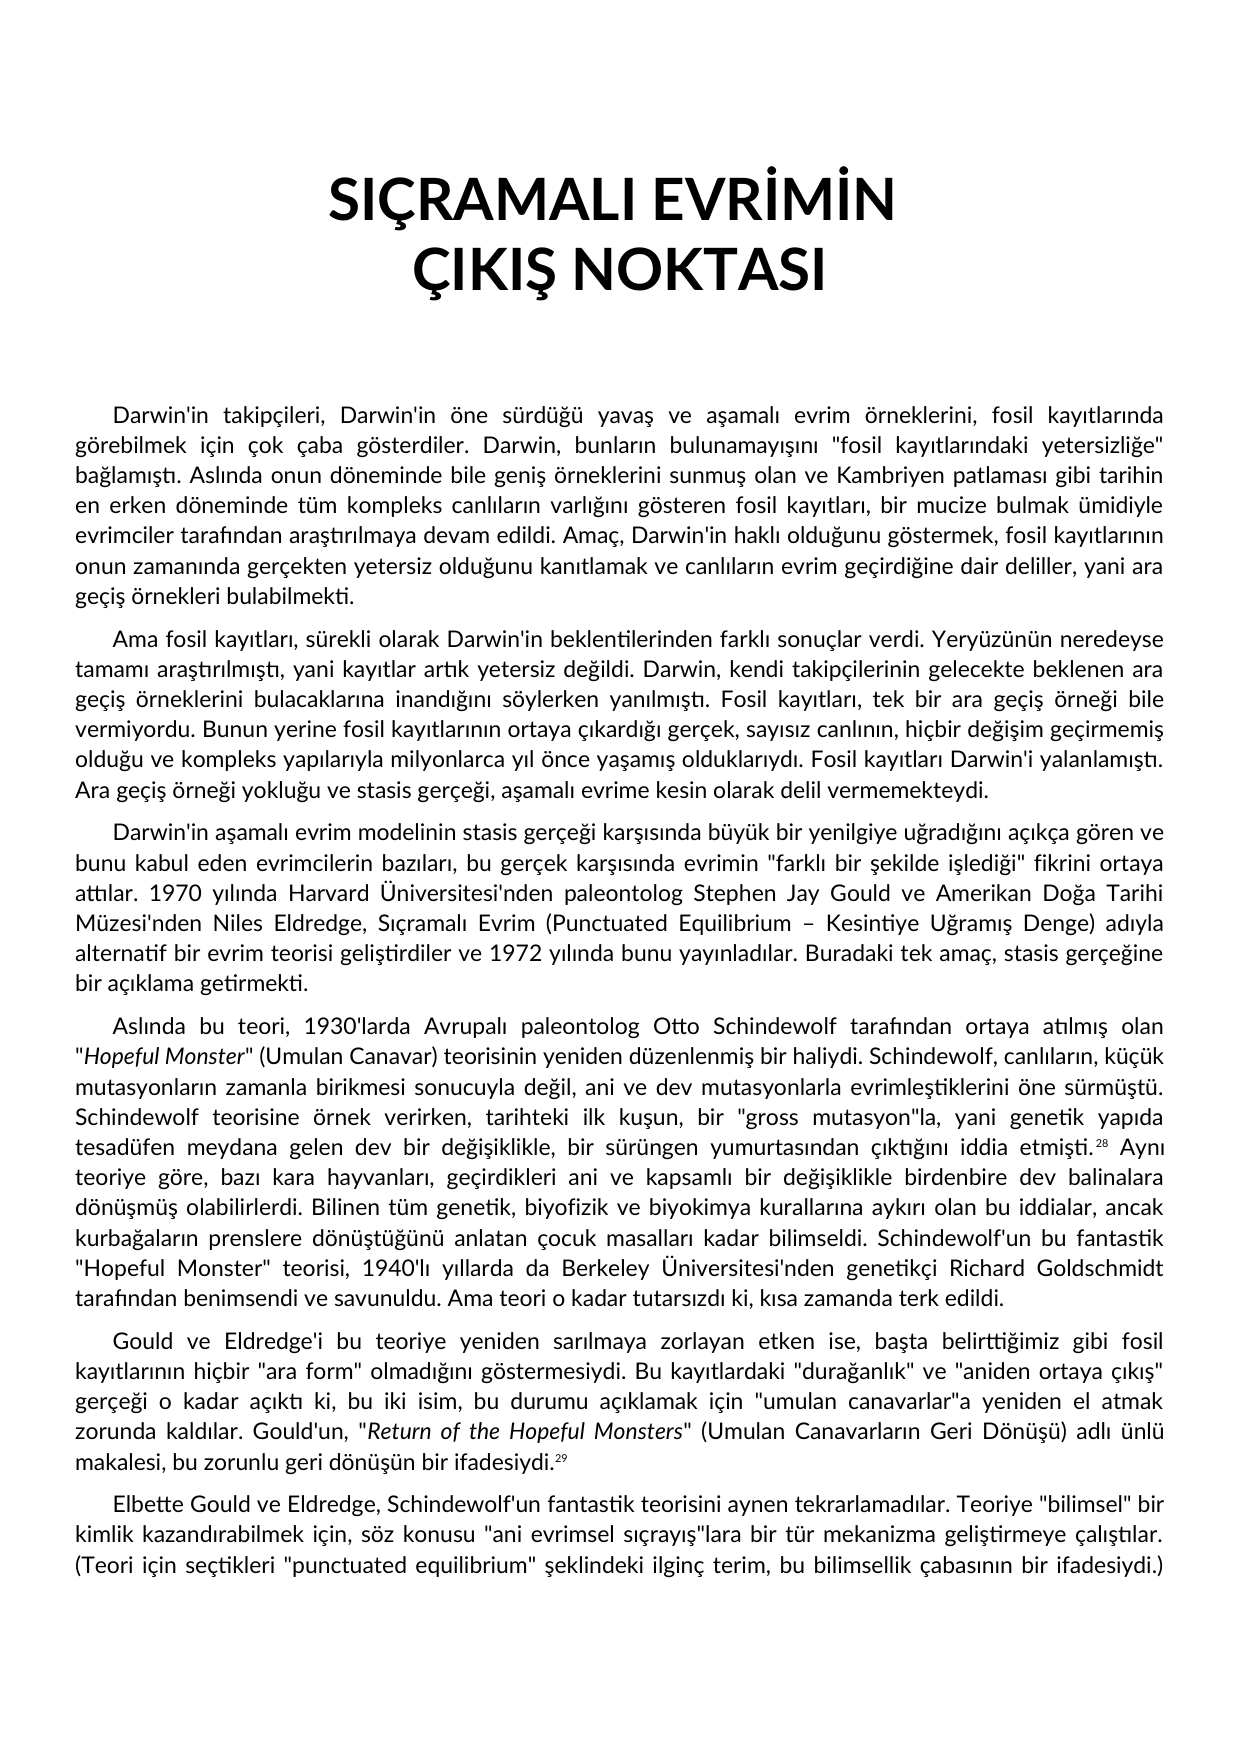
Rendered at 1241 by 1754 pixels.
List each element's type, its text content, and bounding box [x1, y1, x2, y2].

text Darwin'in takipçileri, Darwin'in öne sürdüğü yavaş ve aşamalı evrim örneklerini, fosil kayıtlarında görebilmek için çok çaba gösterdiler. Darwin, bunların bulunamayışını "fosil kayıtlarındaki yetersizliğe" bağlamıştı. Aslında onun döneminde bile geniş örneklerini sunmuş olan ve Kambriyen patlaması gibi tarihin en erken döneminde tüm kompleks canlıların varlığını gösteren fosil kayıtları, bir mucize bulmak ümidiyle evrimciler tarafından araştırılmaya devam edildi. Amaç, Darwin'in haklı olduğunu göstermek, fosil kayıtlarının onun zamanında gerçekten yetersiz olduğunu kanıtlamak ve canlıların evrim geçirdiğine dair deliller, yani ara geçiş örnekleri bulabilmekti. [75, 400, 1165, 609]
subtitle SIÇRAMALI EVRİMİN ÇIKIŞ NOKTASI [75, 162, 1165, 302]
text Gould ve Eldredge'i bu teoriye yeniden sarılmaya zorlayan etken ise, başta belirttiğimiz gibi fosil kayıtlarının hiçbir "ara form" olmadığını göstermesiydi. Bu kayıtlardaki "durağanlık" ve "aniden ortaya çıkış" gerçeği o kadar açıktı ki, bu iki isim, bu durumu açıklamak için "umulan canavarlar"a yeniden el atmak zorunda kaldılar. Gould'un, "Return of the Hopeful Monsters" (Umulan Canavarların Geri Dönüşü) adlı ünlü makalesi, bu zorunlu geri dönüşün bir ifadesiydi.29 [75, 1326, 1165, 1475]
text Darwin'in aşamalı evrim modelinin stasis gerçeği karşısında büyük bir yenilgiye uğradığını açıkça gören ve bunu kabul eden evrimcilerin bazıları, bu gerçek karşısında evrimin "farklı bir şekilde işlediği" fikrini ortaya attılar. 1970 yılında Harvard Üniversitesi'nden paleontolog Stephen Jay Gould ve Amerikan Doğa Tarihi Müzesi'nden Niles Eldredge, Sıçramalı Evrim (Punctuated Equilibrium – Kesintiye Uğramış Denge) adıyla alternatif bir evrim teorisi geliştirdiler ve 1972 yılında bunu yayınladılar. Buradaki tek amaç, stasis gerçeğine bir açıklama getirmekti. [75, 818, 1165, 997]
text Aslında bu teori, 1930'larda Avrupalı paleontolog Otto Schindewolf tarafından ortaya atılmış olan "Hopeful Monster" (Umulan Canavar) teorisinin yeniden düzenlenmiş bir haliydi. Schindewolf, canlıların, küçük mutasyonların zamanla birikmesi sonucuyla değil, ani ve dev mutasyonlarla evrimleştiklerini öne sürmüştü. Schindewolf teorisine örnek verirken, tarihteki ilk kuşun, bir "gross mutasyon"la, yani genetik yapıda tesadüfen meydana gelen dev bir değişiklikle, bir sürüngen yumurtasından çıktığını iddia etmişti.28 Aynı teoriye göre, bazı kara hayvanları, geçirdikleri ani ve kapsamlı bir değişiklikle birdenbire dev balinalara dönüşmüş olabilirlerdi. Bilinen tüm genetik, biyofizik ve biyokimya kurallarına aykırı olan bu iddialar, ancak kurbağaların prenslere dönüştüğünü anlatan çocuk masalları kadar bilimseldi. Schindewolf'un bu fantastik "Hopeful Monster" teorisi, 1940'lı yıllarda da Berkeley Üniversitesi'nden genetikçi Richard Goldschmidt tarafından benimsendi ve savunuldu. Ama teori o kadar tutarsızdı ki, kısa zamanda terk edildi. [75, 1012, 1165, 1311]
text Elbette Gould ve Eldredge, Schindewolf'un fantastik teorisini aynen tekrarlamadılar. Teoriye "bilimsel" bir kimlik kazandırabilmek için, söz konusu "ani evrimsel sıçrayış"lara bir tür mekanizma geliştirmeye çalıştılar. (Teori için seçtikleri "punctuated equilibrium" şeklindeki ilginç terim, bu bilimsellik çabasının bir ifadesiydi.) [75, 1490, 1165, 1578]
text Ama fosil kayıtları, sürekli olarak Darwin'in beklentilerinden farklı sonuçlar verdi. Yeryüzünün neredeyse tamamı araştırılmıştı, yani kayıtlar artık yetersiz değildi. Darwin, kendi takipçilerinin gelecekte beklenen ara geçiş örneklerini bulacaklarına inandığını söylerken yanılmıştı. Fosil kayıtları, tek bir ara geçiş örneği bile vermiyordu. Bunun yerine fosil kayıtlarının ortaya çıkardığı gerçek, sayısız canlının, hiçbir değişim geçirmemiş olduğu ve kompleks yapılarıyla milyonlarca yıl önce yaşamış olduklarıydı. Fosil kayıtları Darwin'i yalanlamıştı. Ara geçiş örneği yokluğu ve stasis gerçeği, aşamalı evrime kesin olarak delil vermemekteydi. [75, 624, 1165, 803]
